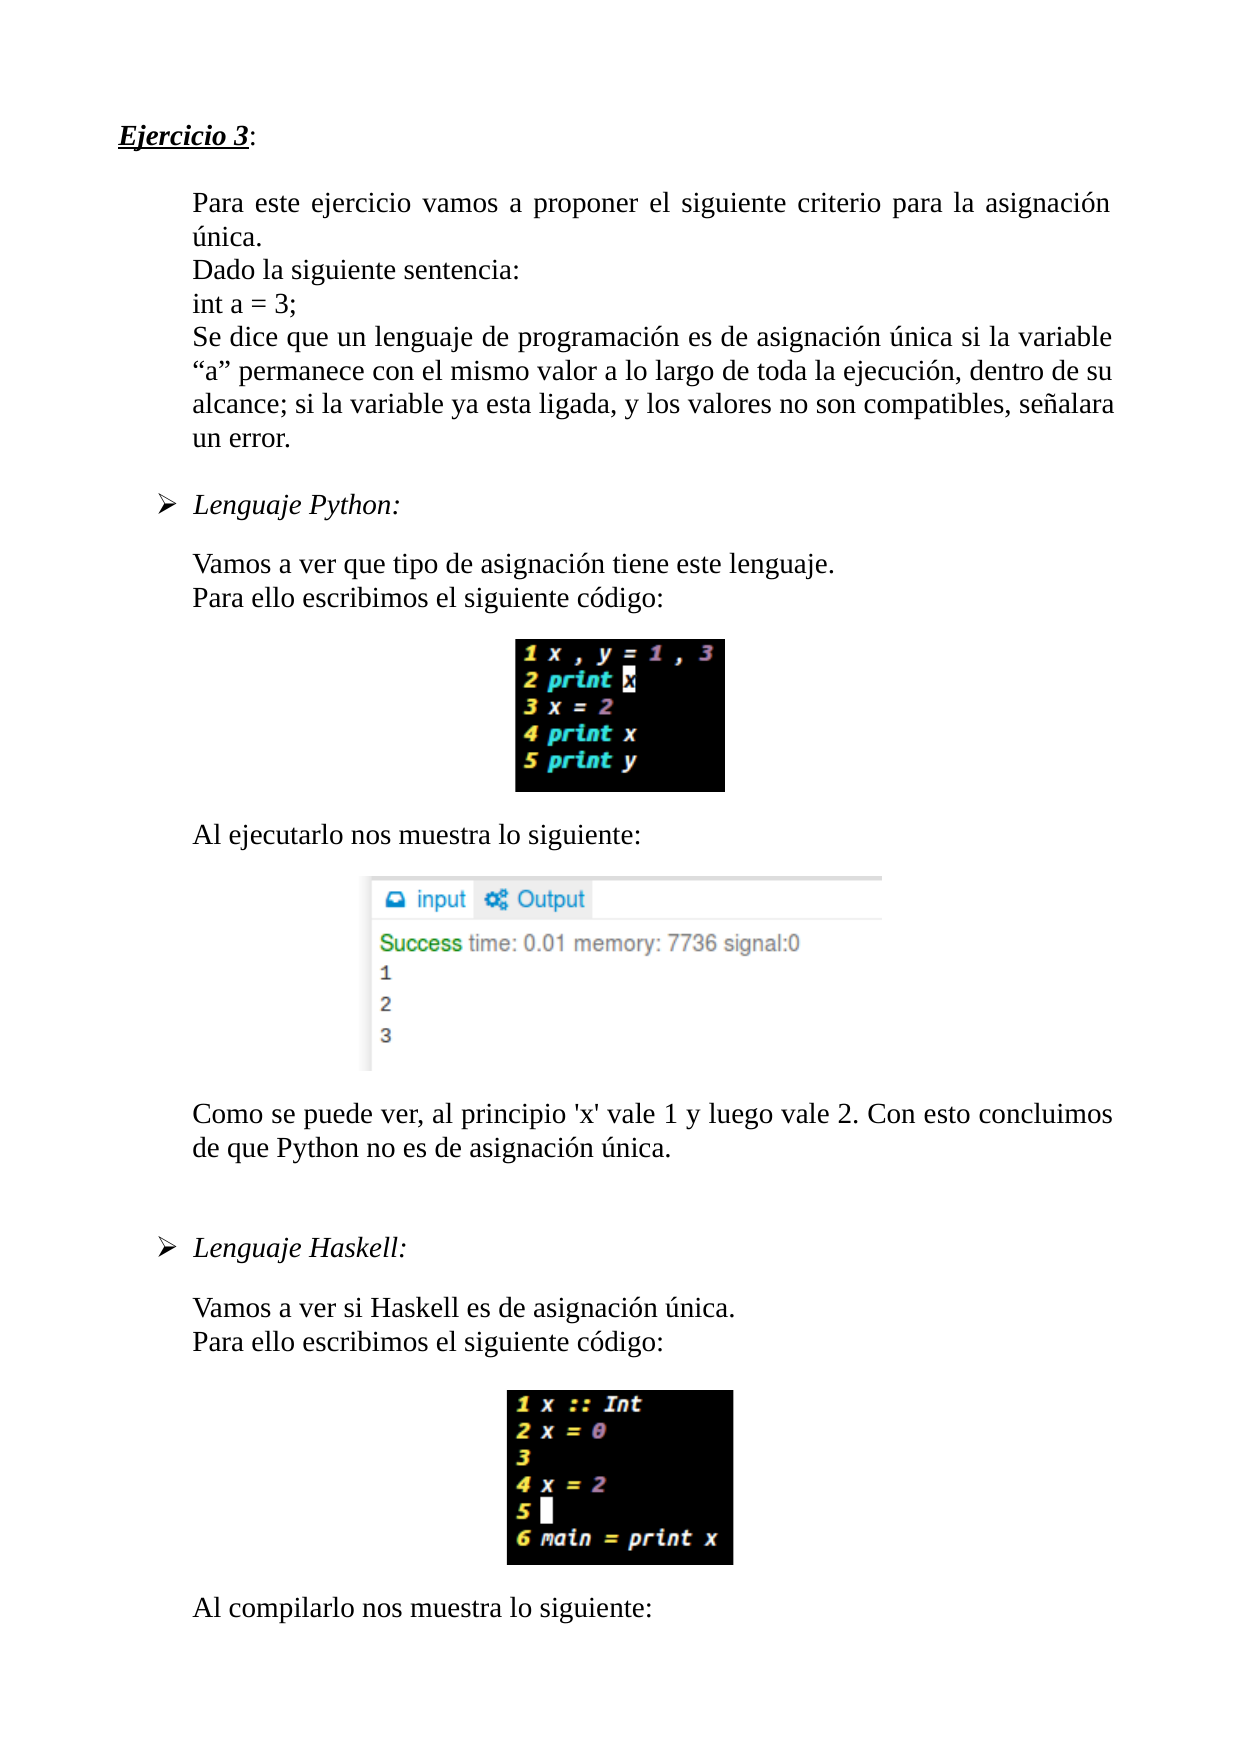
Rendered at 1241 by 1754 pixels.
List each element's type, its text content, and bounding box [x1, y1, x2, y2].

text int a = 3; [118, 286, 1122, 319]
text Ejercicio 3: [118, 118, 1122, 152]
text Vamos a ver si Haskell es de asignación única. [118, 1290, 1122, 1324]
picture [358, 876, 882, 1071]
text Para ello escribimos el siguiente código: [118, 580, 1122, 614]
list Lenguaje Haskell: [156, 1231, 1122, 1264]
picture [515, 639, 725, 792]
list Lenguaje Python: [156, 487, 1122, 521]
text Dado la siguiente sentencia: [118, 252, 1122, 286]
text Al ejecutarlo nos muestra lo siguiente: [118, 817, 1122, 851]
text Se dice que un lenguaje de programación es de asignación única si la variable “a” permanece con el mismo valor a lo largo de toda la ejecución, dentro de su alcance; si la variable ya esta ligada, y los valores no son compatibles, señalara un error. [118, 319, 1122, 453]
text Como se puede ver, al principio 'x' vale 1 y luego vale 2. Con esto concluimos de que Python no es de asignación única. [118, 1096, 1122, 1163]
text Para este ejercicio vamos a proponer el siguiente criterio para la asignación única. [118, 185, 1122, 252]
text Para ello escribimos el siguiente código: [118, 1324, 1122, 1357]
picture [506, 1390, 734, 1565]
text Vamos a ver que tipo de asignación tiene este lenguaje. [118, 547, 1122, 580]
text Al compilarlo nos muestra lo siguiente: [118, 1590, 1122, 1624]
